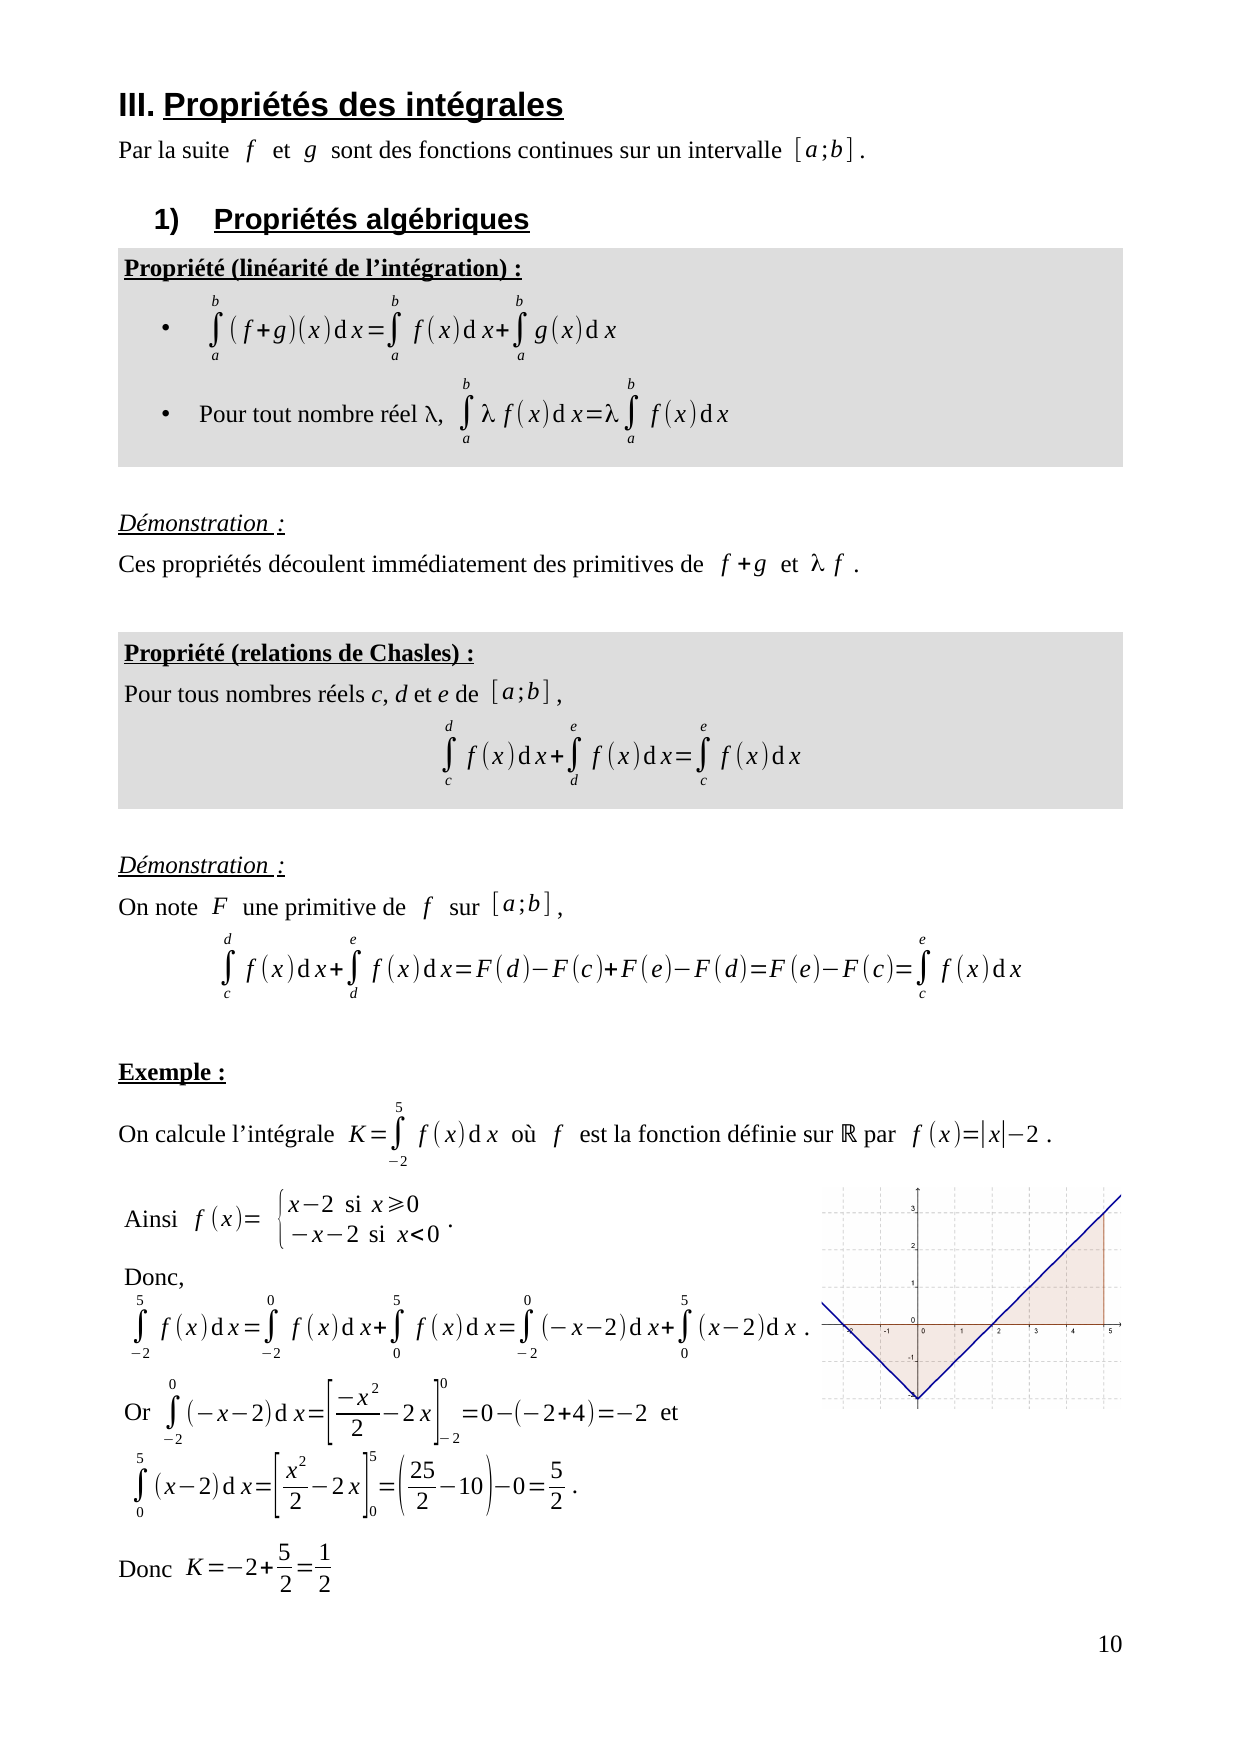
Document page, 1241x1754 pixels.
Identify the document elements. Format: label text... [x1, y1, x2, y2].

text On note une primitive de sur , [118, 892, 1122, 920]
table_header Propriété (relations de Chasles) : Pour tous nombres réels c, d et e de , [118, 632, 1123, 809]
table_header [820, 1182, 1123, 1539]
text Démonstration : [118, 508, 1122, 537]
table_header Ainsi . Donc, . Or et . [118, 1182, 820, 1539]
text Ces propriétés découlent immédiatement des primitives de et . [118, 549, 1122, 578]
text Démonstration : [118, 850, 1122, 879]
text Donc [118, 1539, 1122, 1598]
text Exemple : [118, 1057, 1122, 1086]
subtitle Propriétés algébriques [153, 202, 1122, 235]
text Par la suite et sont des fonctions continues sur un intervalle . [118, 136, 1122, 164]
text On calcule l’intégrale où est la fonction définie sur ℝ par . [118, 1099, 1122, 1169]
table_header Propriété (linéarité de l’intégration) : Pour tout nombre réel , [118, 248, 1123, 467]
subtitle Propriétés des intégrales [118, 84, 1122, 123]
